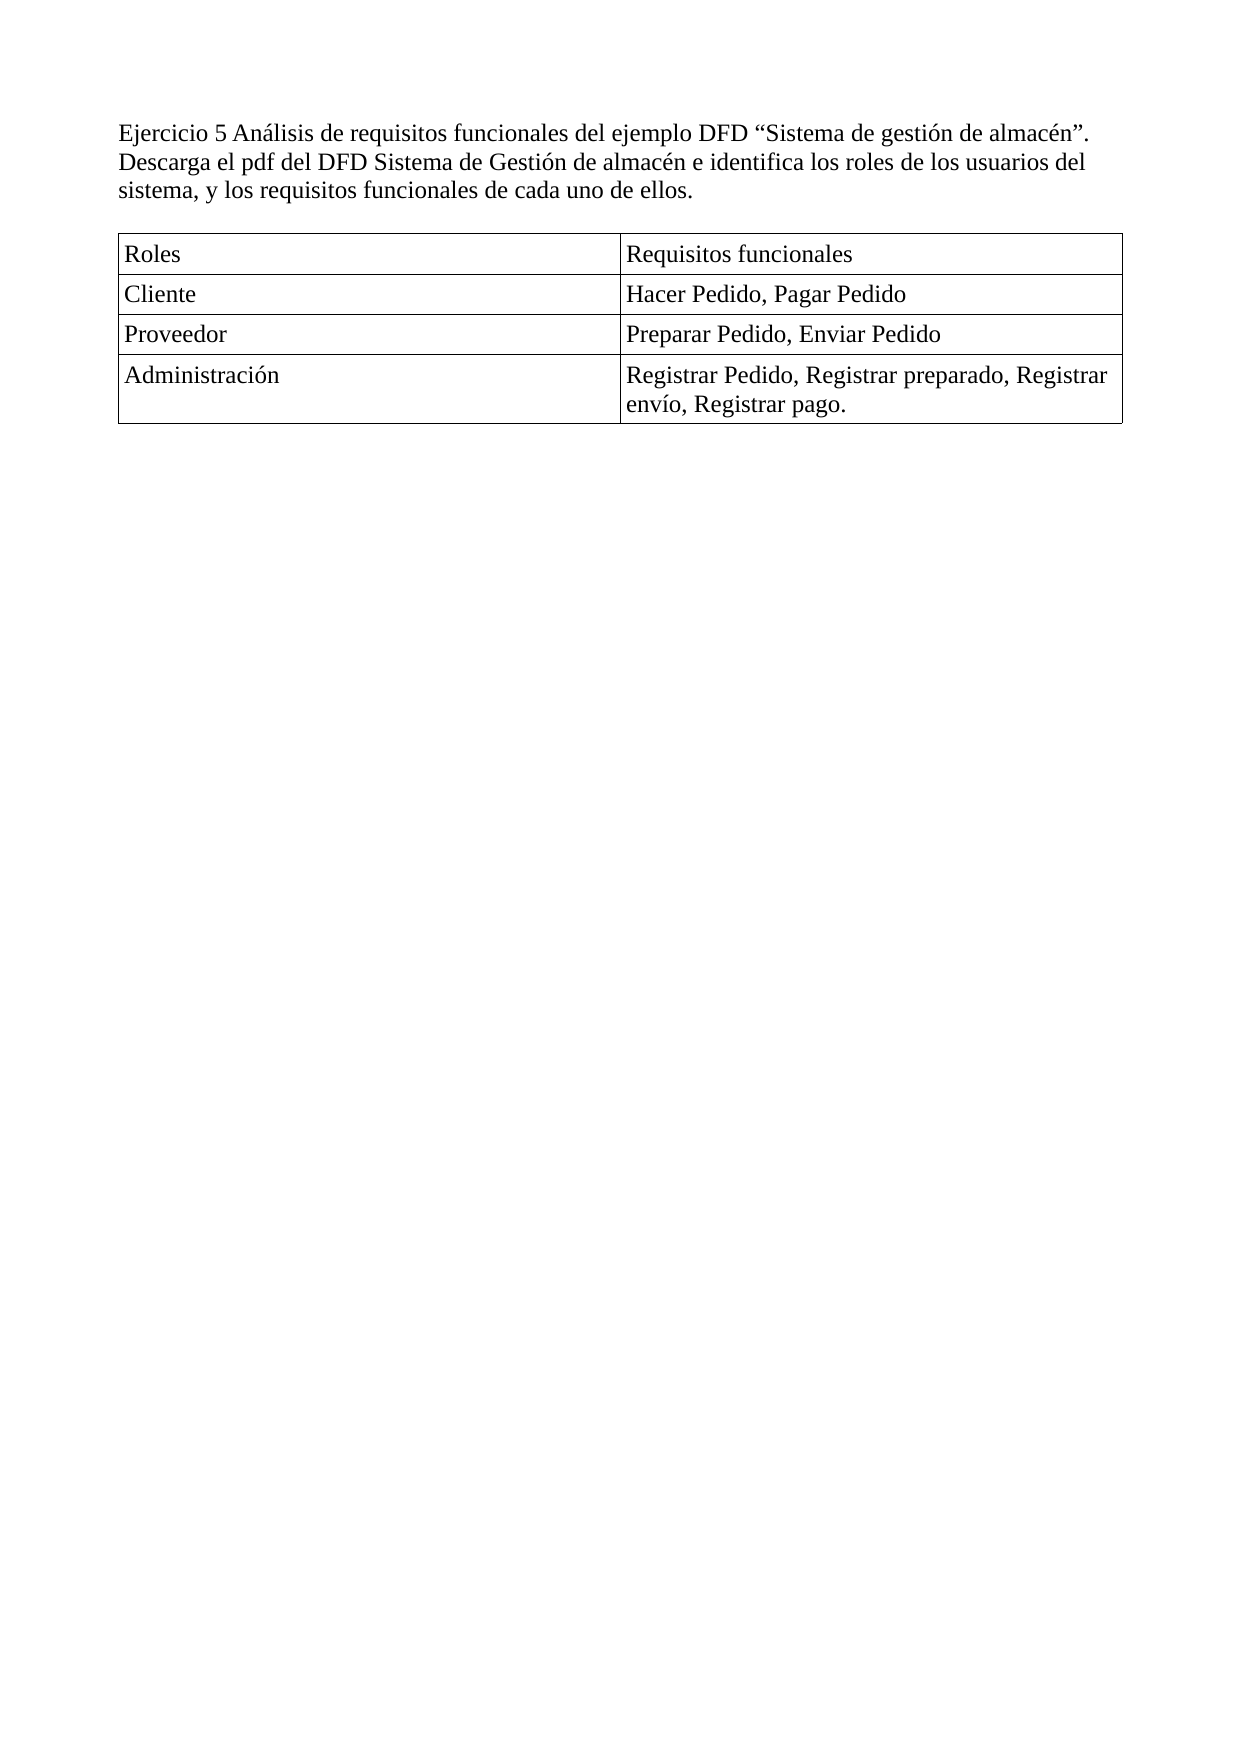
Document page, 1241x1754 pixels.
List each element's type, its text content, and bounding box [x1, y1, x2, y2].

table_cell Hacer Pedido, Pagar Pedido [621, 275, 1122, 314]
text Ejercicio 5 Análisis de requisitos funcionales del ejemplo DFD “Sistema de gestión de almacén”. [118, 118, 1122, 147]
table_cell Registrar Pedido, Registrar preparado, Registrar envío, Registrar pago. [621, 355, 1122, 423]
table_cell Preparar Pedido, Enviar Pedido [621, 315, 1122, 354]
table_header Roles [119, 234, 620, 273]
table_cell Cliente [119, 275, 620, 314]
table_header Requisitos funcionales [621, 234, 1122, 273]
text Descarga el pdf del DFD Sistema de Gestión de almacén e identifica los roles de los usuarios del sistema, y los requisitos funcionales de cada uno de ellos. [118, 147, 1122, 204]
table_cell Proveedor [119, 315, 620, 354]
table_cell Administración [119, 355, 620, 423]
